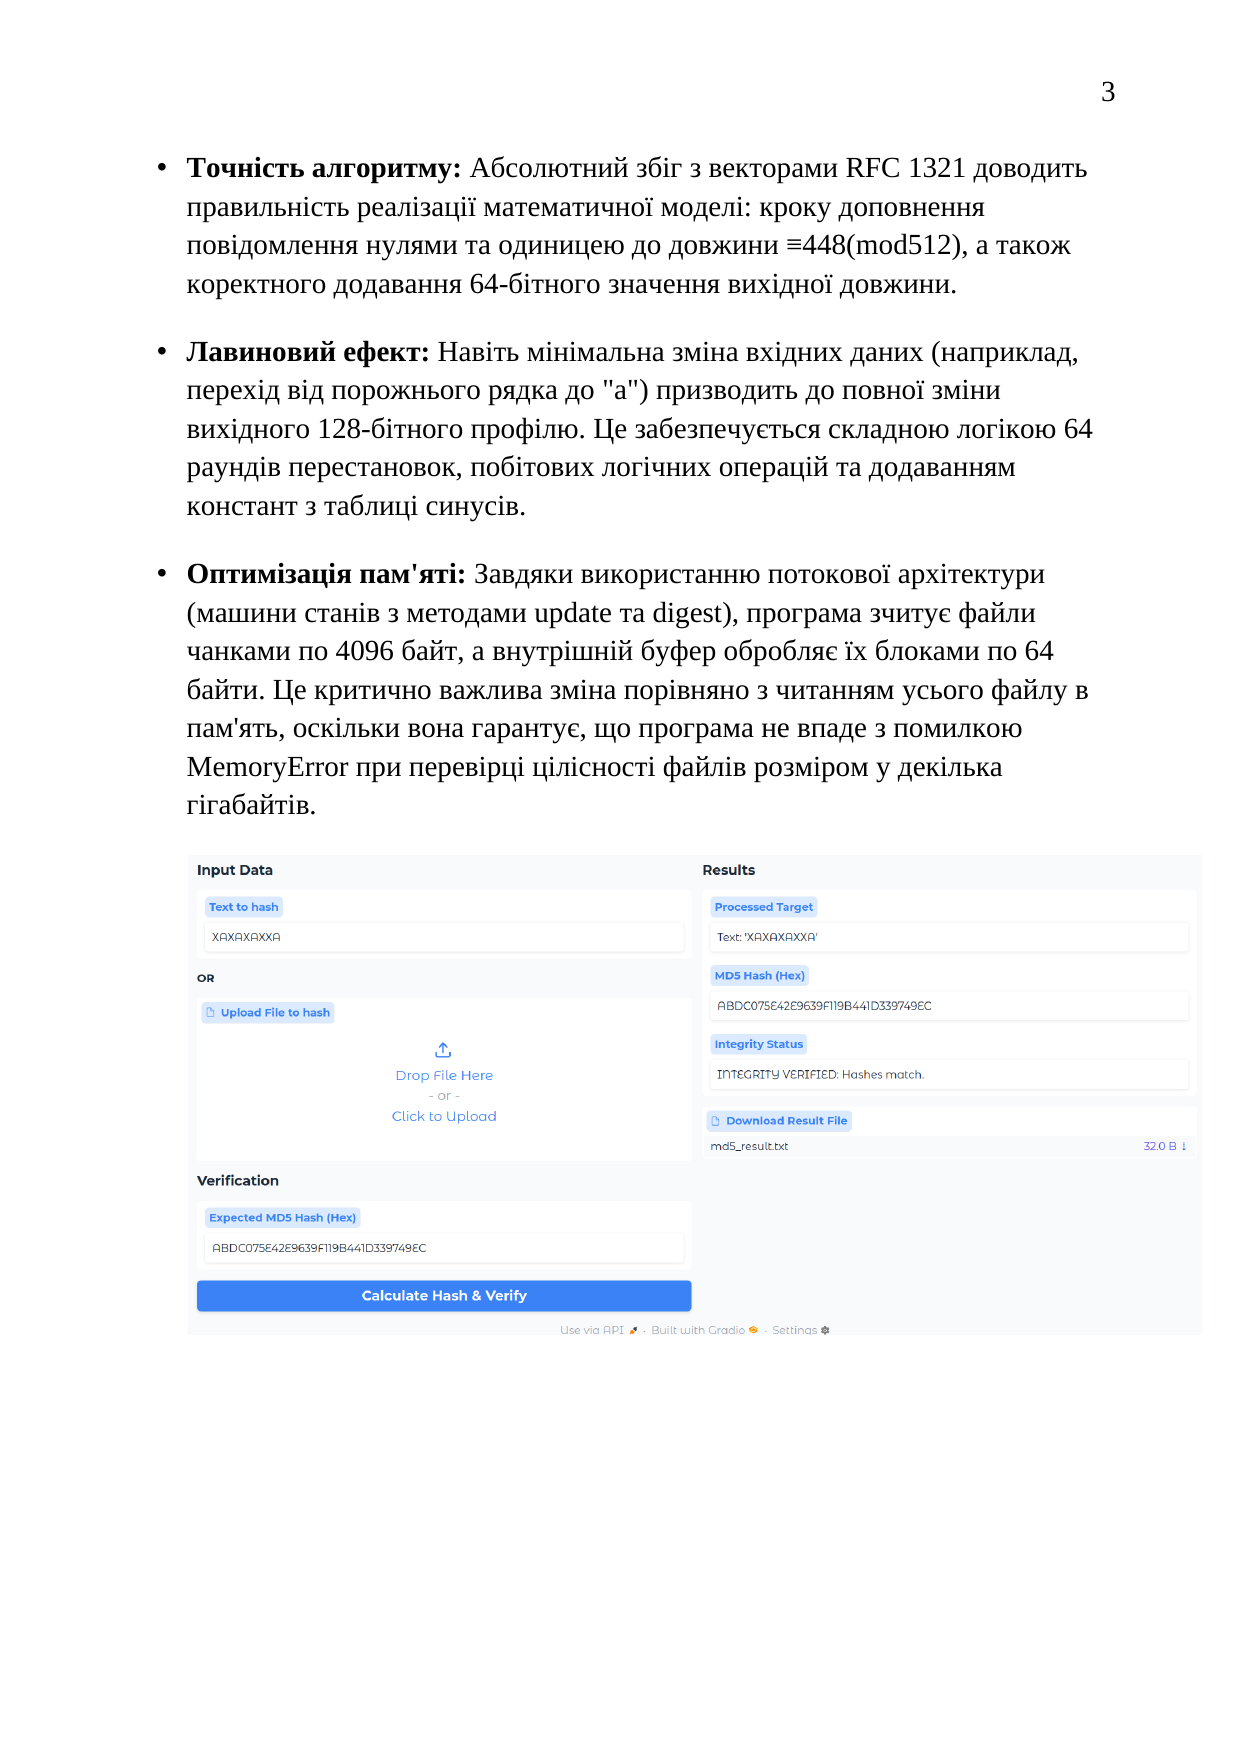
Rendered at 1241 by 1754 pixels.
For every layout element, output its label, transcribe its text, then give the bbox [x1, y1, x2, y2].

list Лавиновий ефект: Навіть мінімальна зміна вхідних даних (наприклад, перехід від порожнього рядка до "a") призводить до повної зміни вихідного 128-бітного профілю. Це забезпечується складною логікою 64 раундів перестановок, побітових логічних операцій та додаванням констант з таблиці синусів. [157, 334, 1128, 522]
list Оптимізація пам'яті: Завдяки використанню потокової архітектури (машини станів з методами update та digest), програма зчитує файли чанками по 4096 байт, а внутрішній буфер обробляє їх блоками по 64 байти. Це критично важлива зміна порівняно з читанням усього файлу в пам'ять, оскільки вона гарантує, що програма не впаде з помилкою MemoryError при перевірці цілісності файлів розміром у декілька гігабайтів. [157, 556, 1128, 821]
list Точність алгоритму: Абсолютний збіг з векторами RFC 1321 доводить правильність реалізації математичної моделі: кроку доповнення повідомлення нулями та одиницею до довжини ≡448(mod512), а також коректного додавання 64-бітного значення вихідної довжини. [157, 150, 1128, 299]
picture [187, 855, 1203, 1335]
